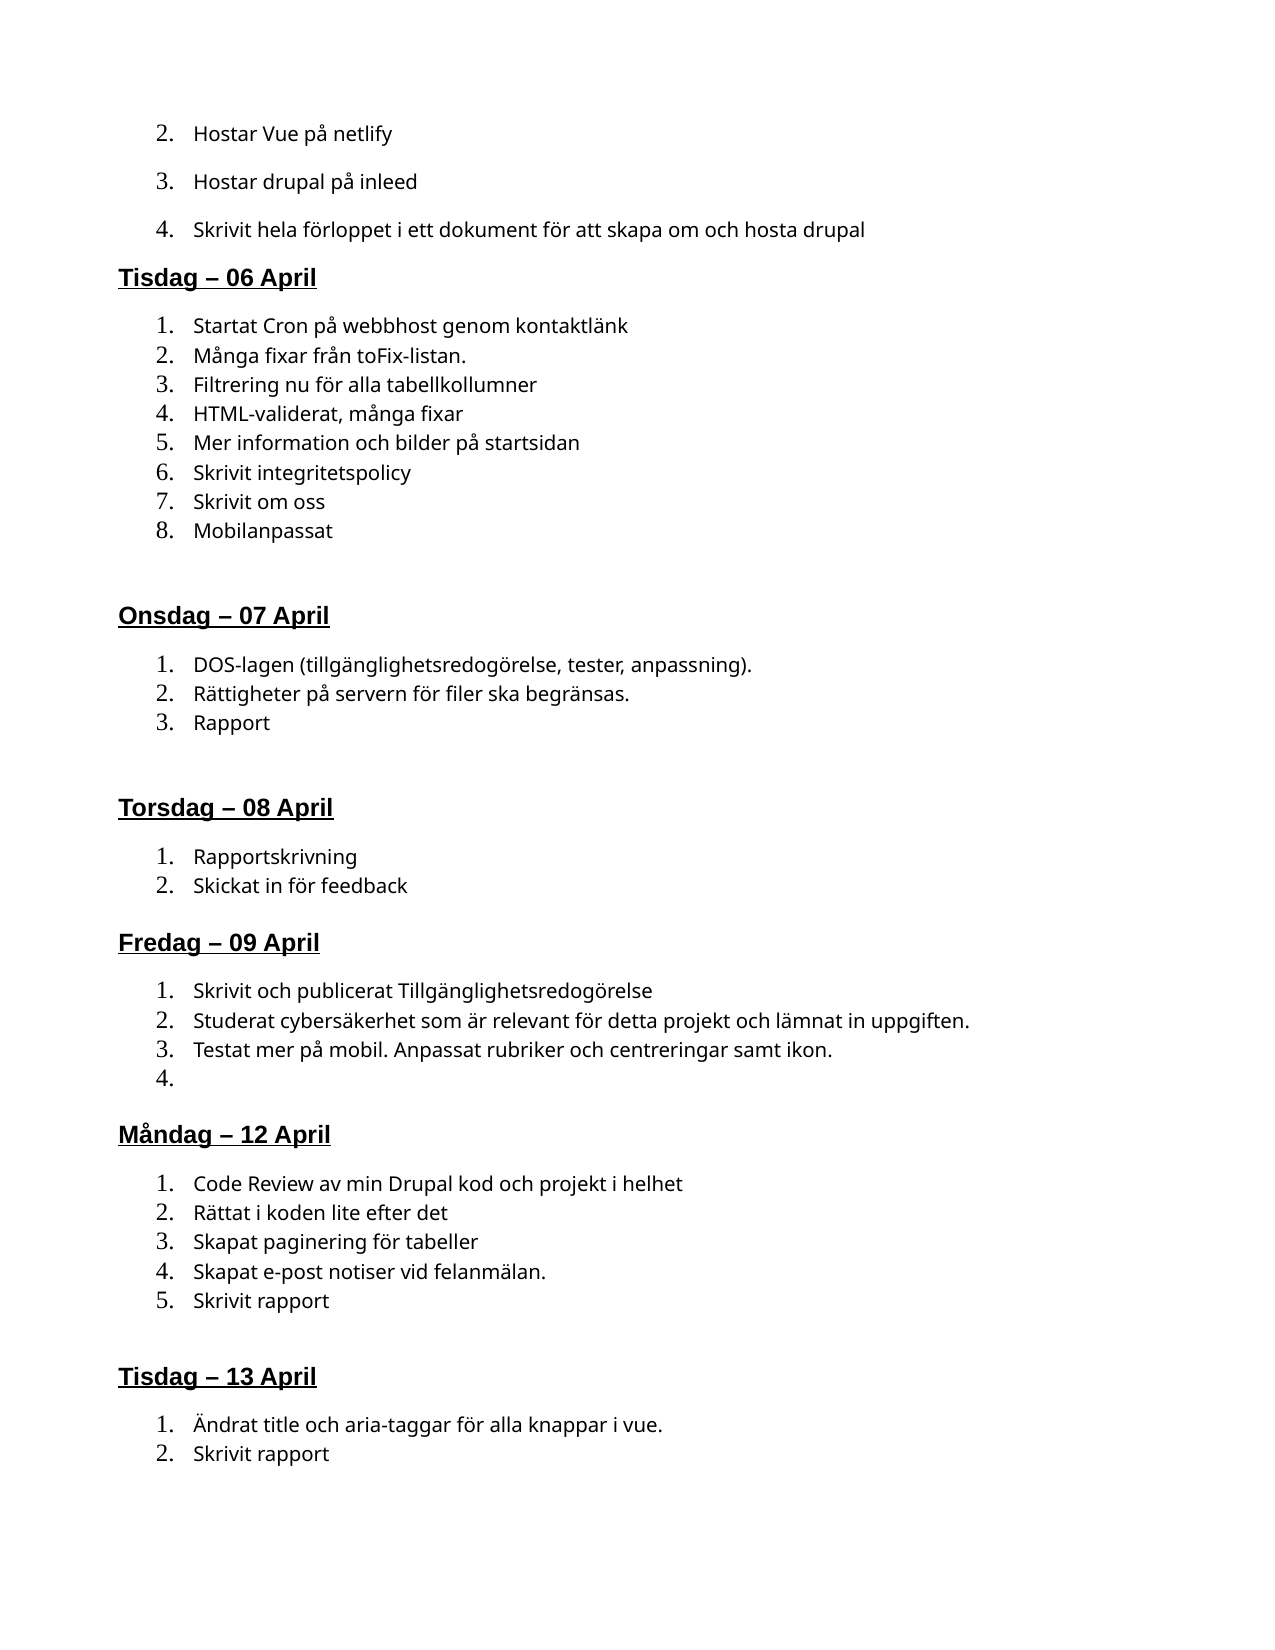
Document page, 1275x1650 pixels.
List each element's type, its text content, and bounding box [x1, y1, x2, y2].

list Ändrat title och aria-taggar för alla knappar i vue. [156, 1409, 1157, 1438]
text Fredag – 09 April [118, 928, 1157, 957]
list Startat Cron på webbhost genom kontaktlänk [156, 310, 1157, 340]
list Skrivit rapport [156, 1438, 1157, 1468]
list Hostar drupal på inleed [156, 166, 1157, 196]
list Studerat cybersäkerhet som är relevant för detta projekt och lämnat in uppgiften. [156, 1005, 1157, 1034]
list Skrivit rapport [156, 1285, 1157, 1314]
list Skrivit om oss [156, 486, 1157, 515]
list Rättigheter på servern för filer ska begränsas. [156, 678, 1157, 707]
list Skrivit hela förloppet i ett dokument för att skapa om och hosta drupal [156, 214, 1157, 244]
list HTML-validerat, många fixar [156, 398, 1157, 427]
list Många fixar från toFix-listan. [156, 340, 1157, 369]
list Testat mer på mobil. Anpassat rubriker och centreringar samt ikon. [156, 1034, 1157, 1063]
list Mer information och bilder på startsidan [156, 427, 1157, 457]
list Skapat e-post notiser vid felanmälan. [156, 1256, 1157, 1285]
list Mobilanpassat [156, 515, 1157, 544]
list Code Review av min Drupal kod och projekt i helhet [156, 1168, 1157, 1197]
list Skapat paginering för tabeller [156, 1226, 1157, 1256]
list DOS-lagen (tillgänglighetsredogörelse, tester, anpassning). [156, 649, 1157, 678]
list Skrivit och publicerat Tillgänglighetsredogörelse [156, 975, 1157, 1005]
text Måndag – 12 April [118, 1120, 1157, 1149]
list Rapportskrivning [156, 841, 1157, 870]
text Onsdag – 07 April [118, 601, 1157, 630]
text Torsdag – 08 April [118, 793, 1157, 822]
list Skickat in för feedback [156, 870, 1157, 899]
list Filtrering nu för alla tabellkollumner [156, 369, 1157, 398]
list Hostar Vue på netlify [156, 118, 1157, 147]
list Rättat i koden lite efter det [156, 1197, 1157, 1226]
text Tisdag – 13 April [118, 1361, 1157, 1390]
list Skrivit integritetspolicy [156, 457, 1157, 486]
text Tisdag – 06 April [118, 263, 1157, 292]
list Rapport [156, 707, 1157, 737]
